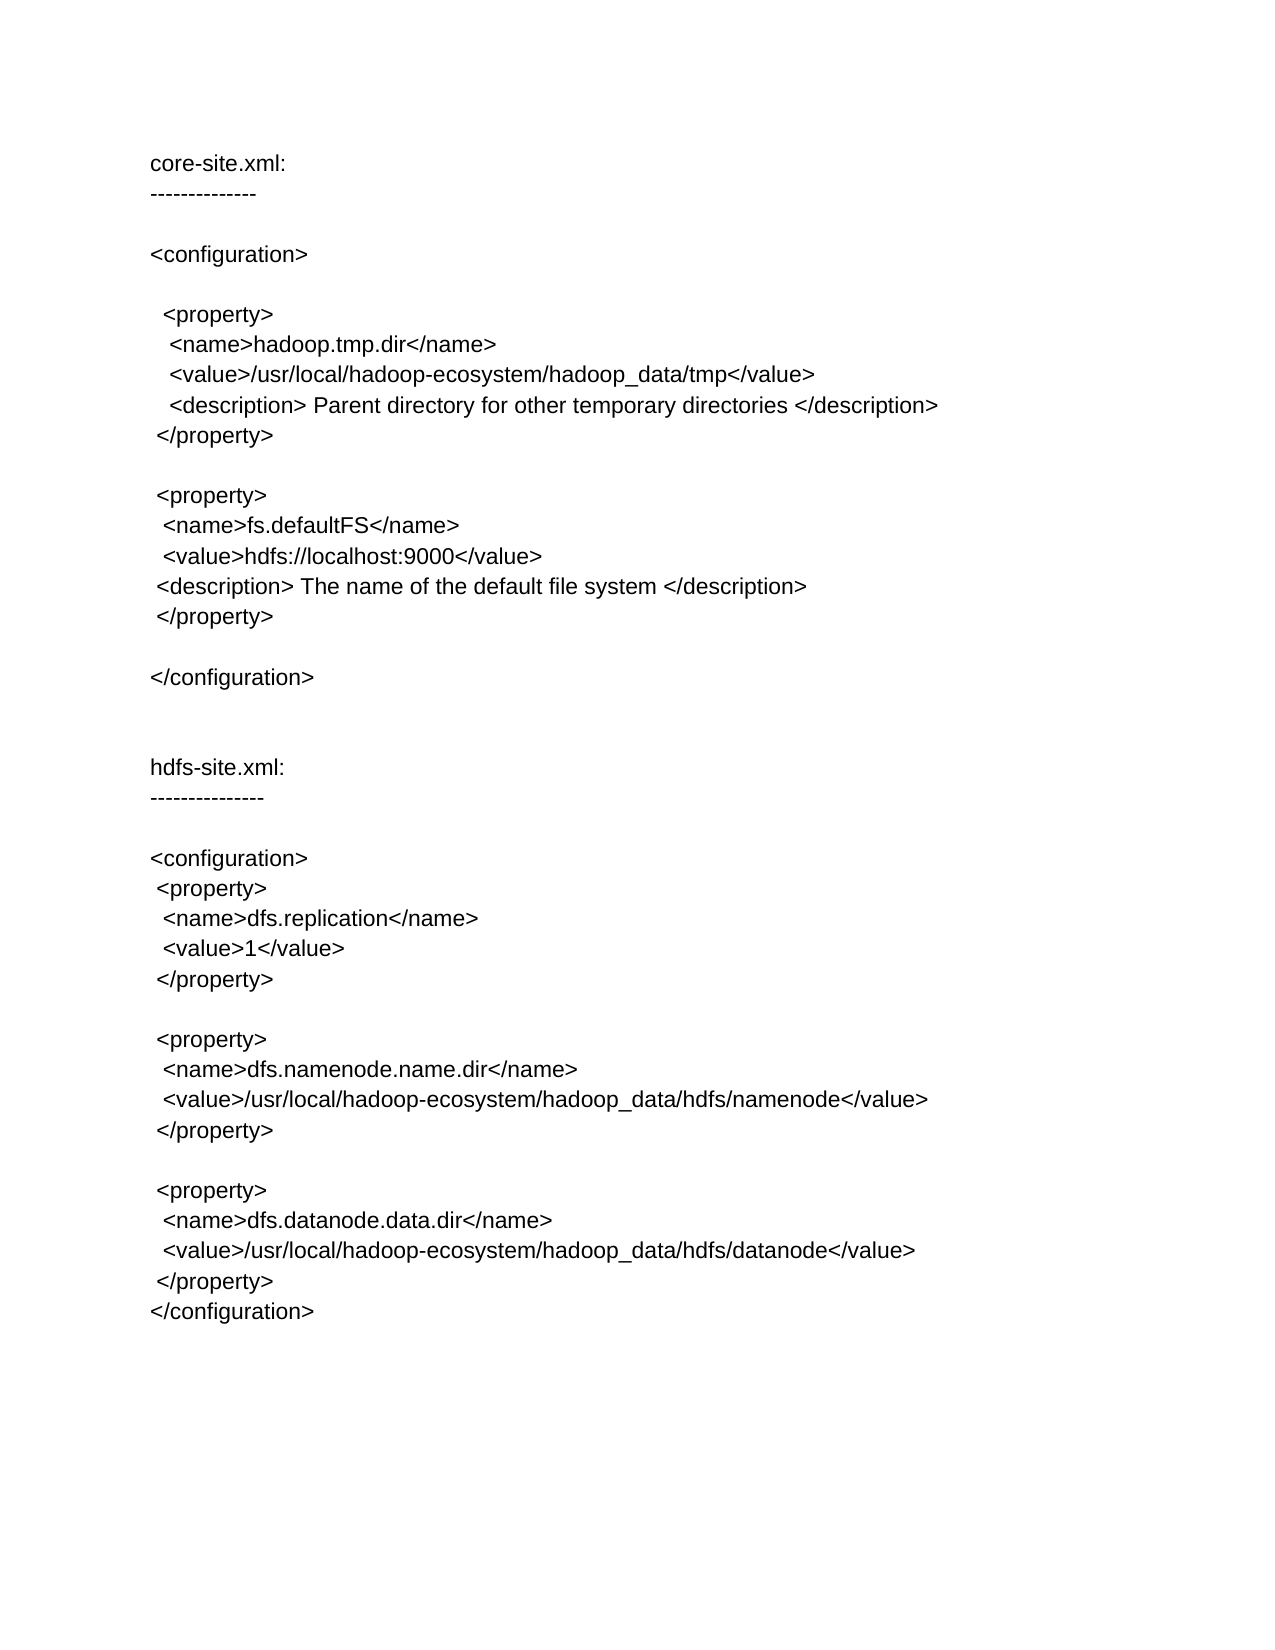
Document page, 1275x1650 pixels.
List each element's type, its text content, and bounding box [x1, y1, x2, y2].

text --------------- [150, 784, 1125, 811]
text <configuration> [150, 845, 1125, 871]
text <description> The name of the default file system </description> [150, 573, 1125, 599]
text <property> [150, 1177, 1125, 1203]
text <value>/usr/local/hadoop-ecosystem/hadoop_data/tmp</value> [150, 361, 1125, 388]
text </configuration> [150, 1298, 1125, 1324]
text hdfs-site.xml: [150, 754, 1125, 781]
text </property> [150, 1117, 1125, 1143]
text </property> [150, 422, 1125, 448]
text <property> [150, 301, 1125, 327]
text <name>hadoop.tmp.dir</name> [150, 331, 1125, 358]
text <property> [150, 875, 1125, 901]
text </configuration> [150, 663, 1125, 690]
text <property> [150, 1026, 1125, 1052]
text </property> [150, 1268, 1125, 1294]
text <name>dfs.namenode.name.dir</name> [150, 1056, 1125, 1083]
text <configuration> [150, 241, 1125, 267]
text <name>fs.defaultFS</name> [150, 512, 1125, 539]
text core-site.xml: [150, 150, 1125, 176]
text <value>/usr/local/hadoop-ecosystem/hadoop_data/hdfs/datanode</value> [150, 1237, 1125, 1264]
text <value>/usr/local/hadoop-ecosystem/hadoop_data/hdfs/namenode</value> [150, 1086, 1125, 1113]
text </property> [150, 966, 1125, 992]
text <value>hdfs://localhost:9000</value> [150, 543, 1125, 569]
text -------------- [150, 180, 1125, 207]
text <name>dfs.datanode.data.dir</name> [150, 1207, 1125, 1234]
text </property> [150, 603, 1125, 629]
text <value>1</value> [150, 935, 1125, 962]
text <description> Parent directory for other temporary directories </description> [150, 392, 1125, 418]
text <property> [150, 482, 1125, 509]
text <name>dfs.replication</name> [150, 905, 1125, 932]
